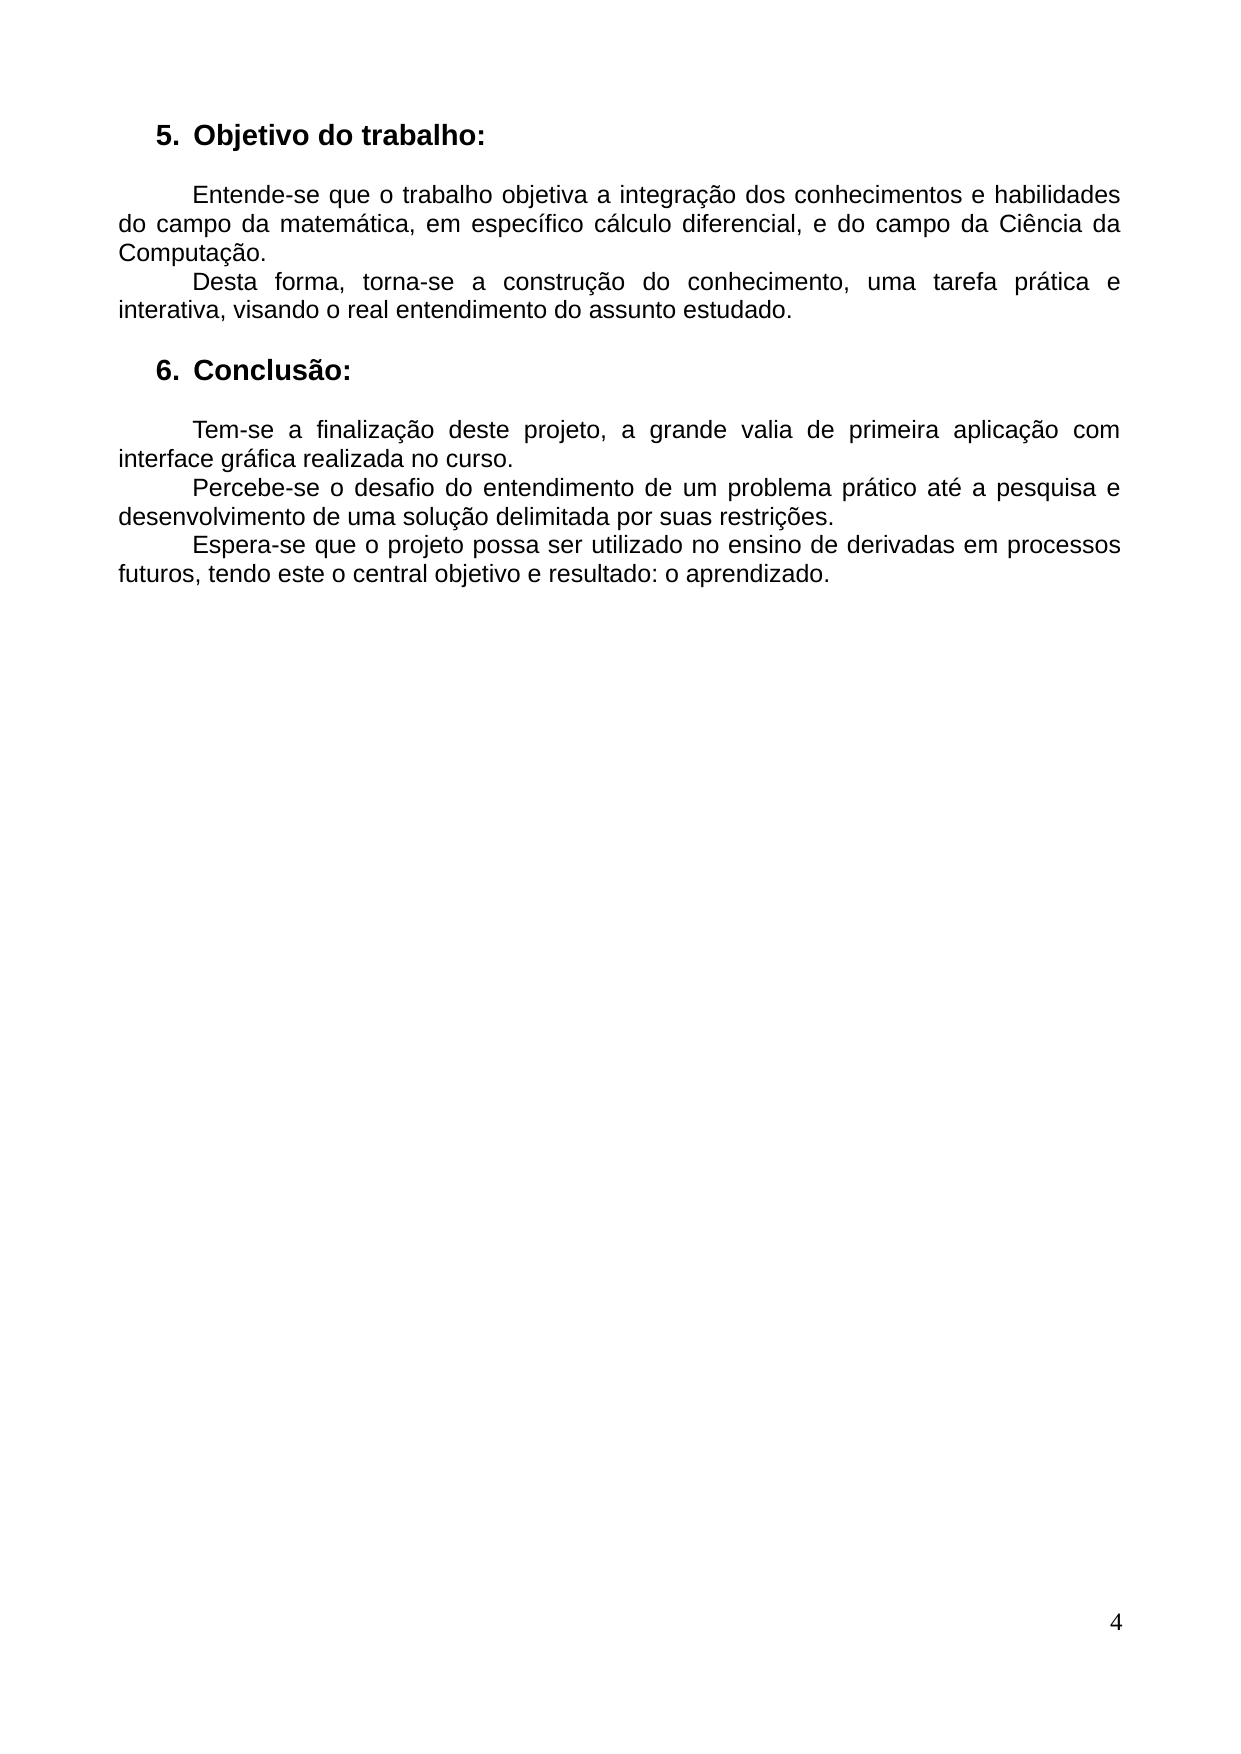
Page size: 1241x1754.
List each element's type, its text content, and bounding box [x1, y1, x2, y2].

list Objetivo do trabalho: [156, 118, 1122, 152]
text Entende-se que o trabalho objetiva a integração dos conhecimentos e habilidades do campo da matemática, em específico cálculo diferencial, e do campo da Ciência da Computação. [118, 180, 1122, 267]
text Percebe-se o desafio do entendimento de um problema prático até a pesquisa e desenvolvimento de uma solução delimitada por suas restrições. [118, 473, 1122, 530]
text Tem-se a finalização deste projeto, a grande valia de primeira aplicação com interface gráfica realizada no curso. [118, 415, 1122, 473]
list Conclusão: [156, 353, 1122, 386]
text Desta forma, torna-se a construção do conhecimento, uma tarefa prática e interativa, visando o real entendimento do assunto estudado. [118, 267, 1122, 324]
text Espera-se que o projeto possa ser utilizado no ensino de derivadas em processos futuros, tendo este o central objetivo e resultado: o aprendizado. [118, 530, 1122, 588]
